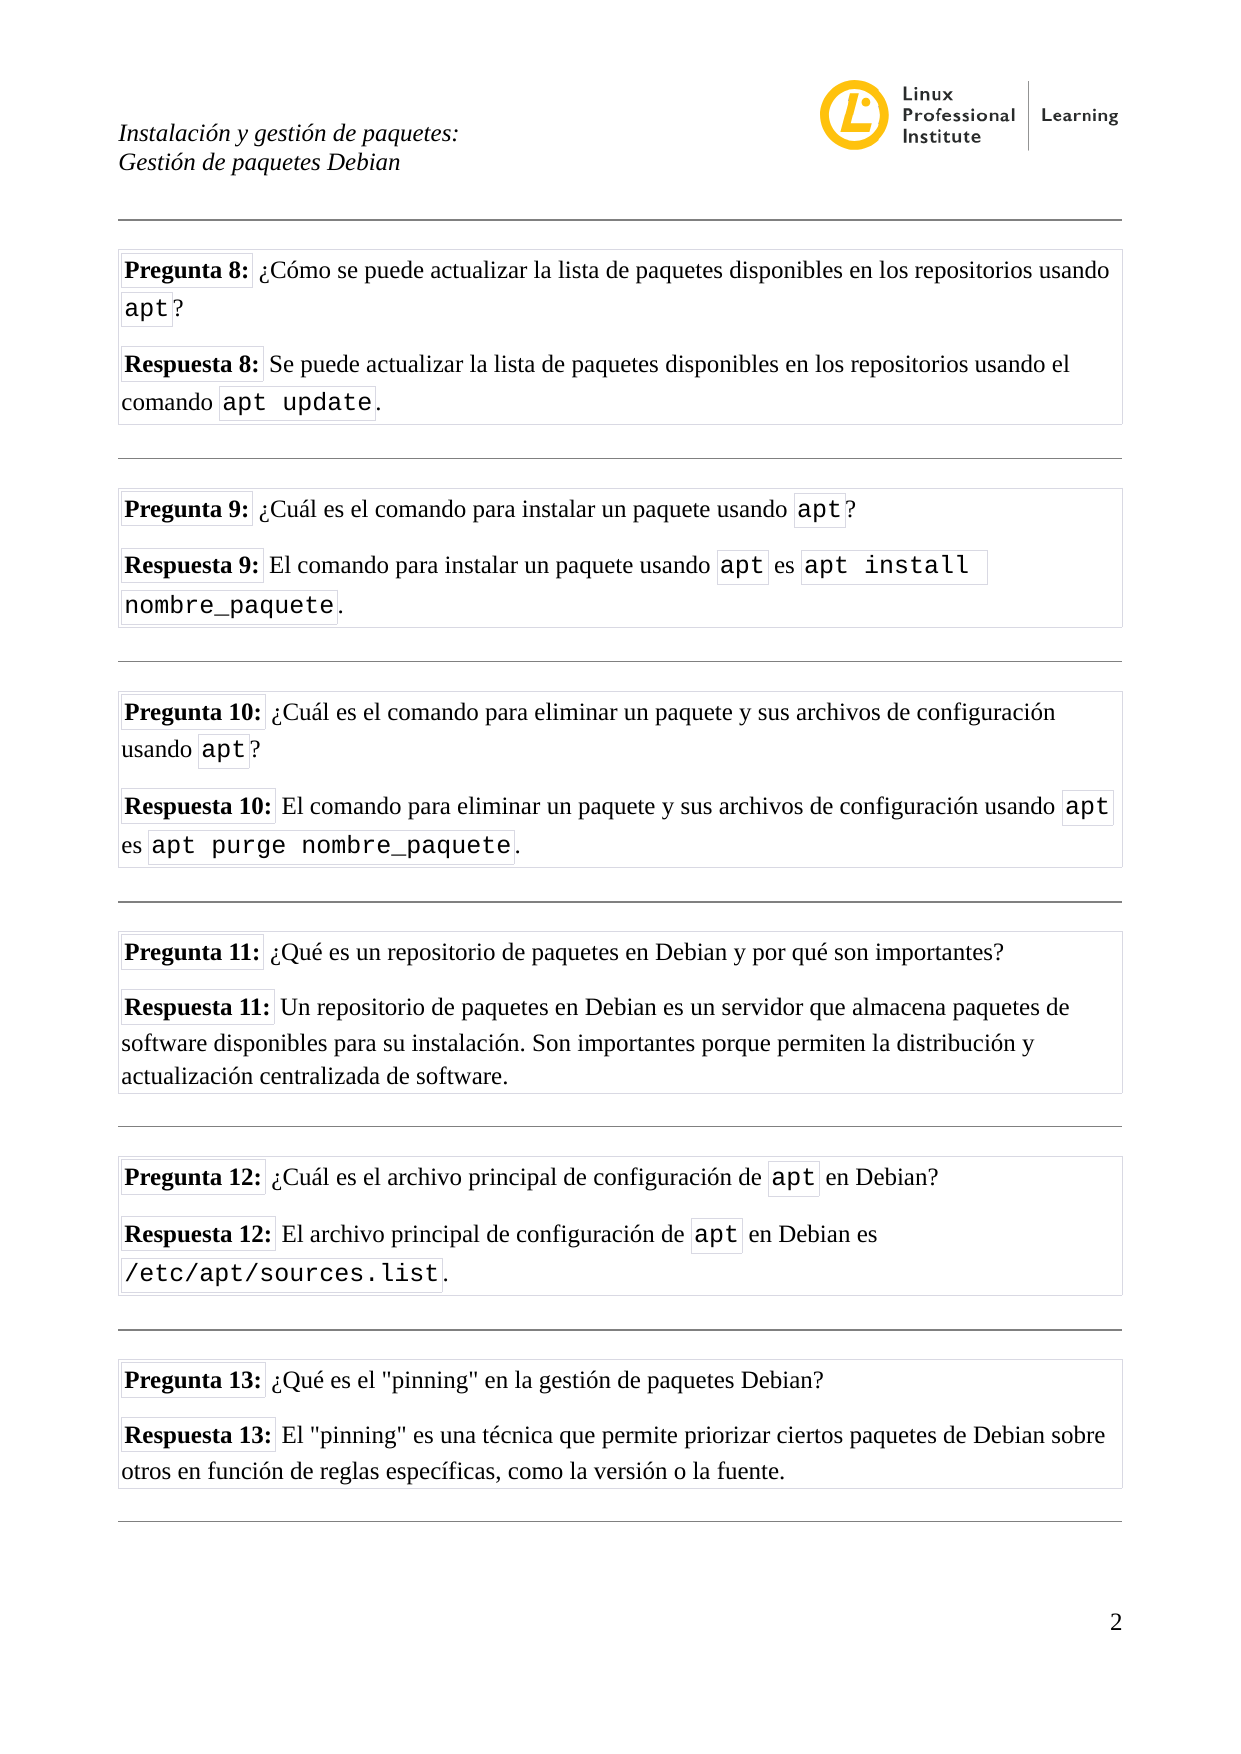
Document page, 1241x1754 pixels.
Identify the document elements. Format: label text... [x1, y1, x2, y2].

text Respuesta 13: El "pinning" es una técnica que permite priorizar ciertos paquetes de Debian sobre otros en función de reglas específicas, como la versión o la fuente. [119, 1414, 1122, 1488]
text Pregunta 10: ¿Cuál es el comando para eliminar un paquete y sus archivos de configuración usando apt? [119, 692, 1122, 768]
text Respuesta 10: El comando para eliminar un paquete y sus archivos de configuración usando apt es apt purge nombre_paquete. [119, 785, 1122, 867]
text Pregunta 13: ¿Qué es el "pinning" en la gestión de paquetes Debian? [119, 1360, 1122, 1397]
text Respuesta 9: El comando para instalar un paquete usando apt es apt install nombre_paquete. [119, 544, 1122, 627]
text Pregunta 12: ¿Cuál es el archivo principal de configuración de apt en Debian? [119, 1157, 1122, 1196]
text Respuesta 8: Se puede actualizar la lista de paquetes disponibles en los repositorios usando el comando apt update. [119, 343, 1122, 424]
text Pregunta 9: ¿Cuál es el comando para instalar un paquete usando apt? [119, 489, 1122, 527]
text Pregunta 11: ¿Qué es un repositorio de paquetes en Debian y por qué son importantes? [119, 932, 1122, 969]
text Pregunta 8: ¿Cómo se puede actualizar la lista de paquetes disponibles en los repositorios usando apt? [119, 250, 1122, 327]
text Respuesta 11: Un repositorio de paquetes en Debian es un servidor que almacena paquetes de software disponibles para su instalación. Son importantes porque permiten la distribución y actualización centralizada de software. [119, 986, 1122, 1093]
text Respuesta 12: El archivo principal de configuración de apt en Debian es /etc/apt/sources.list. [119, 1213, 1122, 1295]
picture [819, 79, 1119, 151]
